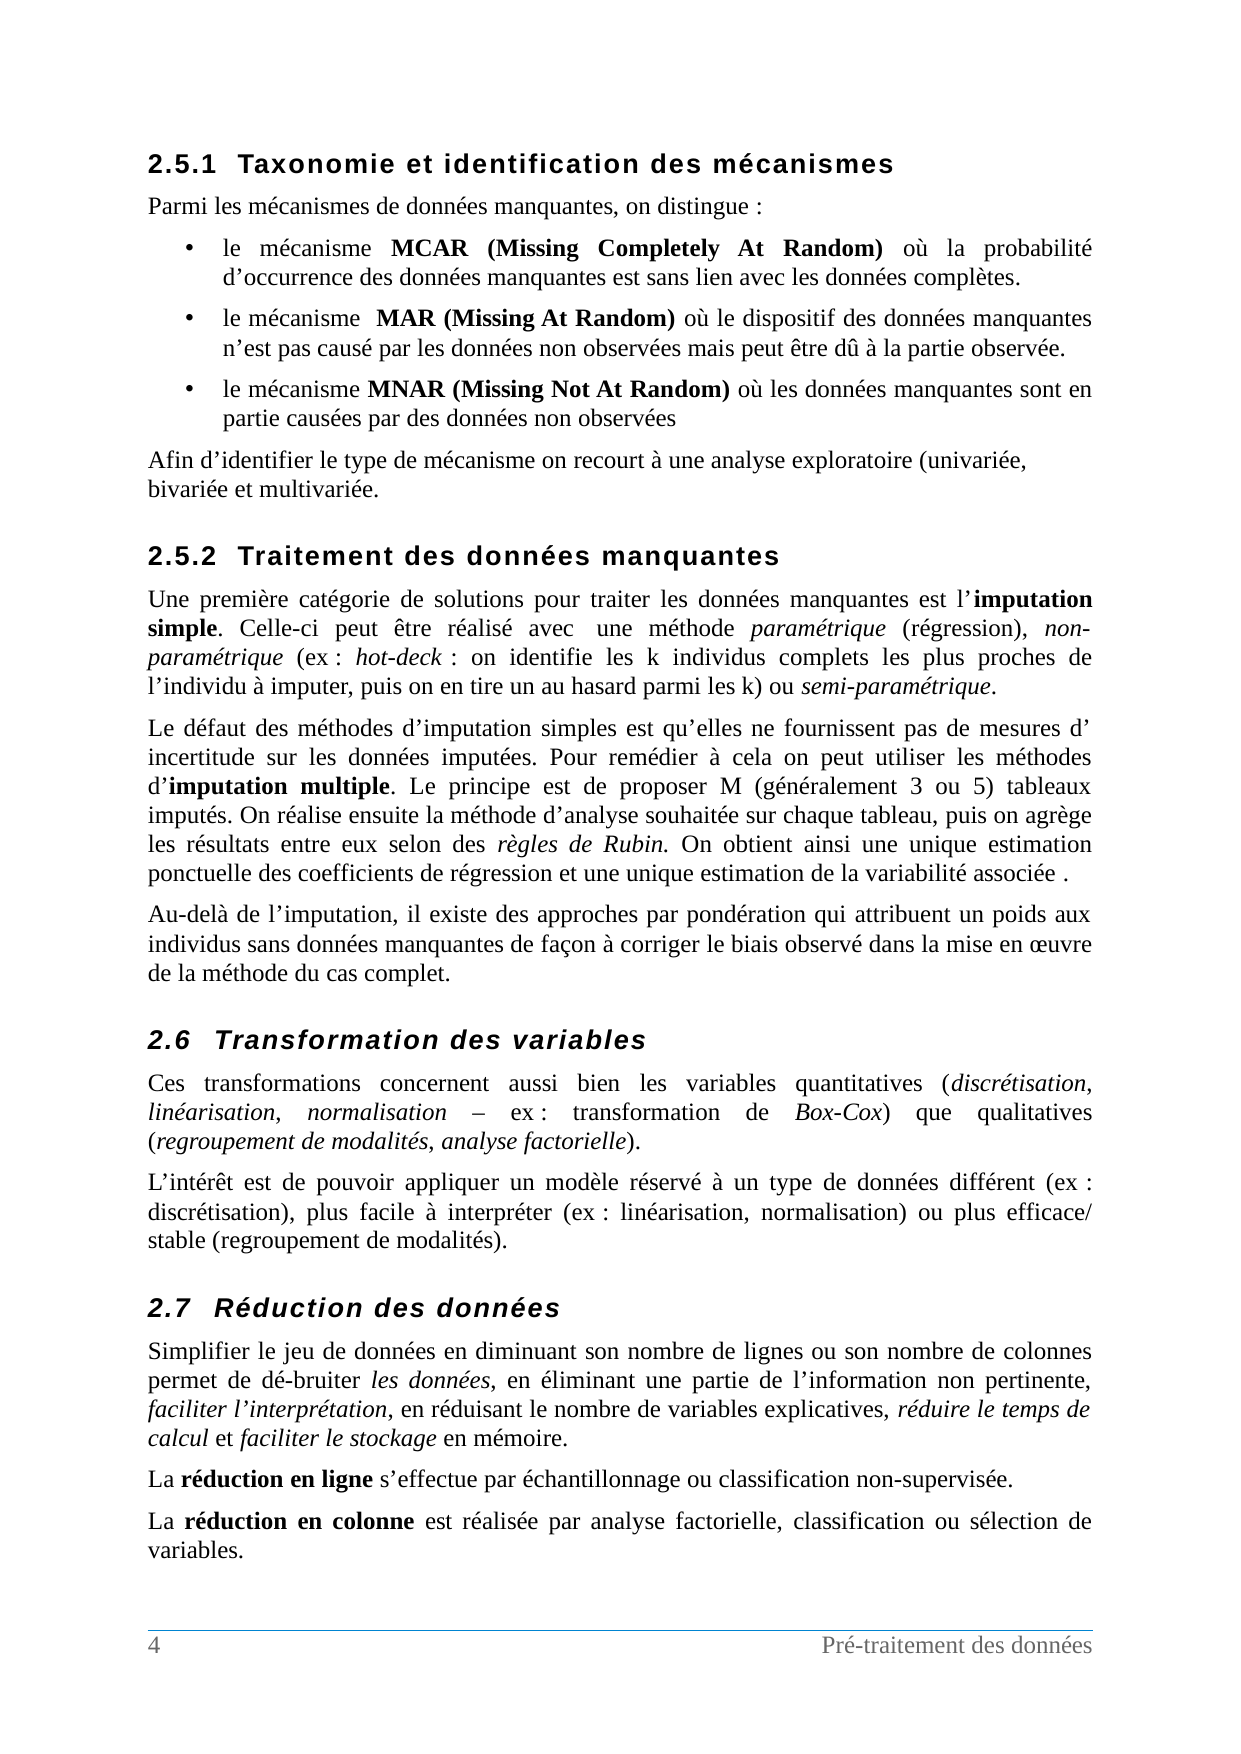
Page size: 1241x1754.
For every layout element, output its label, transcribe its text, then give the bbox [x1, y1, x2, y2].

subtitle Réduction des données [148, 1292, 1093, 1323]
text Le défaut des méthodes d’imputation simples est qu’elles ne fournissent pas de mesures d’ incertitude sur les données imputées. Pour remédier à cela on peut utiliser les méthodes d’imputation multiple. Le principe est de proposer M (généralement 3 ou 5) tableaux imputés. On réalise ensuite la méthode d’analyse souhaitée sur chaque tableau, puis on agrège les résultats entre eux selon des règles de Rubin. On obtient ainsi une unique estimation ponctuelle des coefficients de régression et une unique estimation de la variabilité associée . [148, 712, 1093, 887]
text Simplifier le jeu de données en diminuant son nombre de lignes ou son nombre de colonnes permet de dé-bruiter les données, en éliminant une partie de l’information non pertinente, faciliter l’interprétation, en réduisant le nombre de variables explicatives, réduire le temps de calcul et faciliter le stockage en mémoire. [148, 1336, 1093, 1452]
text Au-delà de l’imputation, il existe des approches par pondération qui attribuent un poids aux individus sans données manquantes de façon à corriger le biais observé dans la mise en œuvre de la méthode du cas complet. [148, 899, 1093, 987]
text Une première catégorie de solutions pour traiter les données manquantes est l’imputation simple. Celle-ci peut être réalisé avec une méthode paramétrique (régression), non-paramétrique (ex : hot-deck : on identifie les k individus complets les plus proches de l’individu à imputer, puis on en tire un au hasard parmi les k) ou semi-paramétrique. [148, 584, 1093, 700]
text La réduction en ligne s’effectue par échantillonnage ou classification non-supervisée. [148, 1464, 1093, 1493]
text Afin d’identifier le type de mécanisme on recourt à une analyse exploratoire (univariée, bivariée et multivariée. [148, 444, 1093, 503]
subtitle Traitement des données manquantes [148, 540, 1093, 571]
text La réduction en colonne est réalisée par analyse factorielle, classification ou sélection de variables. [148, 1506, 1093, 1564]
list le mécanisme MAR (Missing At Random) où le dispositif des données manquantes n’est pas causé par les données non observées mais peut être dû à la partie observée. [185, 303, 1093, 361]
text Parmi les mécanismes de données manquantes, on distingue : [148, 191, 1093, 220]
subtitle Transformation des variables [148, 1024, 1093, 1055]
list le mécanisme MNAR (Missing Not At Random) où les données manquantes sont en partie causées par des données non observées [185, 374, 1093, 432]
subtitle Taxonomie et identification des mécanismes [148, 148, 1093, 179]
list le mécanisme MCAR (Missing Completely At Random) où la probabilité d’occurrence des données manquantes est sans lien avec les données complètes. [185, 233, 1093, 291]
text Ces transformations concernent aussi bien les variables quantitatives (discrétisation, linéarisation, normalisation – ex : transformation de Box-Cox) que qualitatives (regroupement de modalités, analyse factorielle). [148, 1068, 1093, 1155]
text L’intérêt est de pouvoir appliquer un modèle réservé à un type de données différent (ex : discrétisation), plus facile à interpréter (ex : linéarisation, normalisation) ou plus efficace/ stable (regroupement de modalités). [148, 1167, 1093, 1254]
